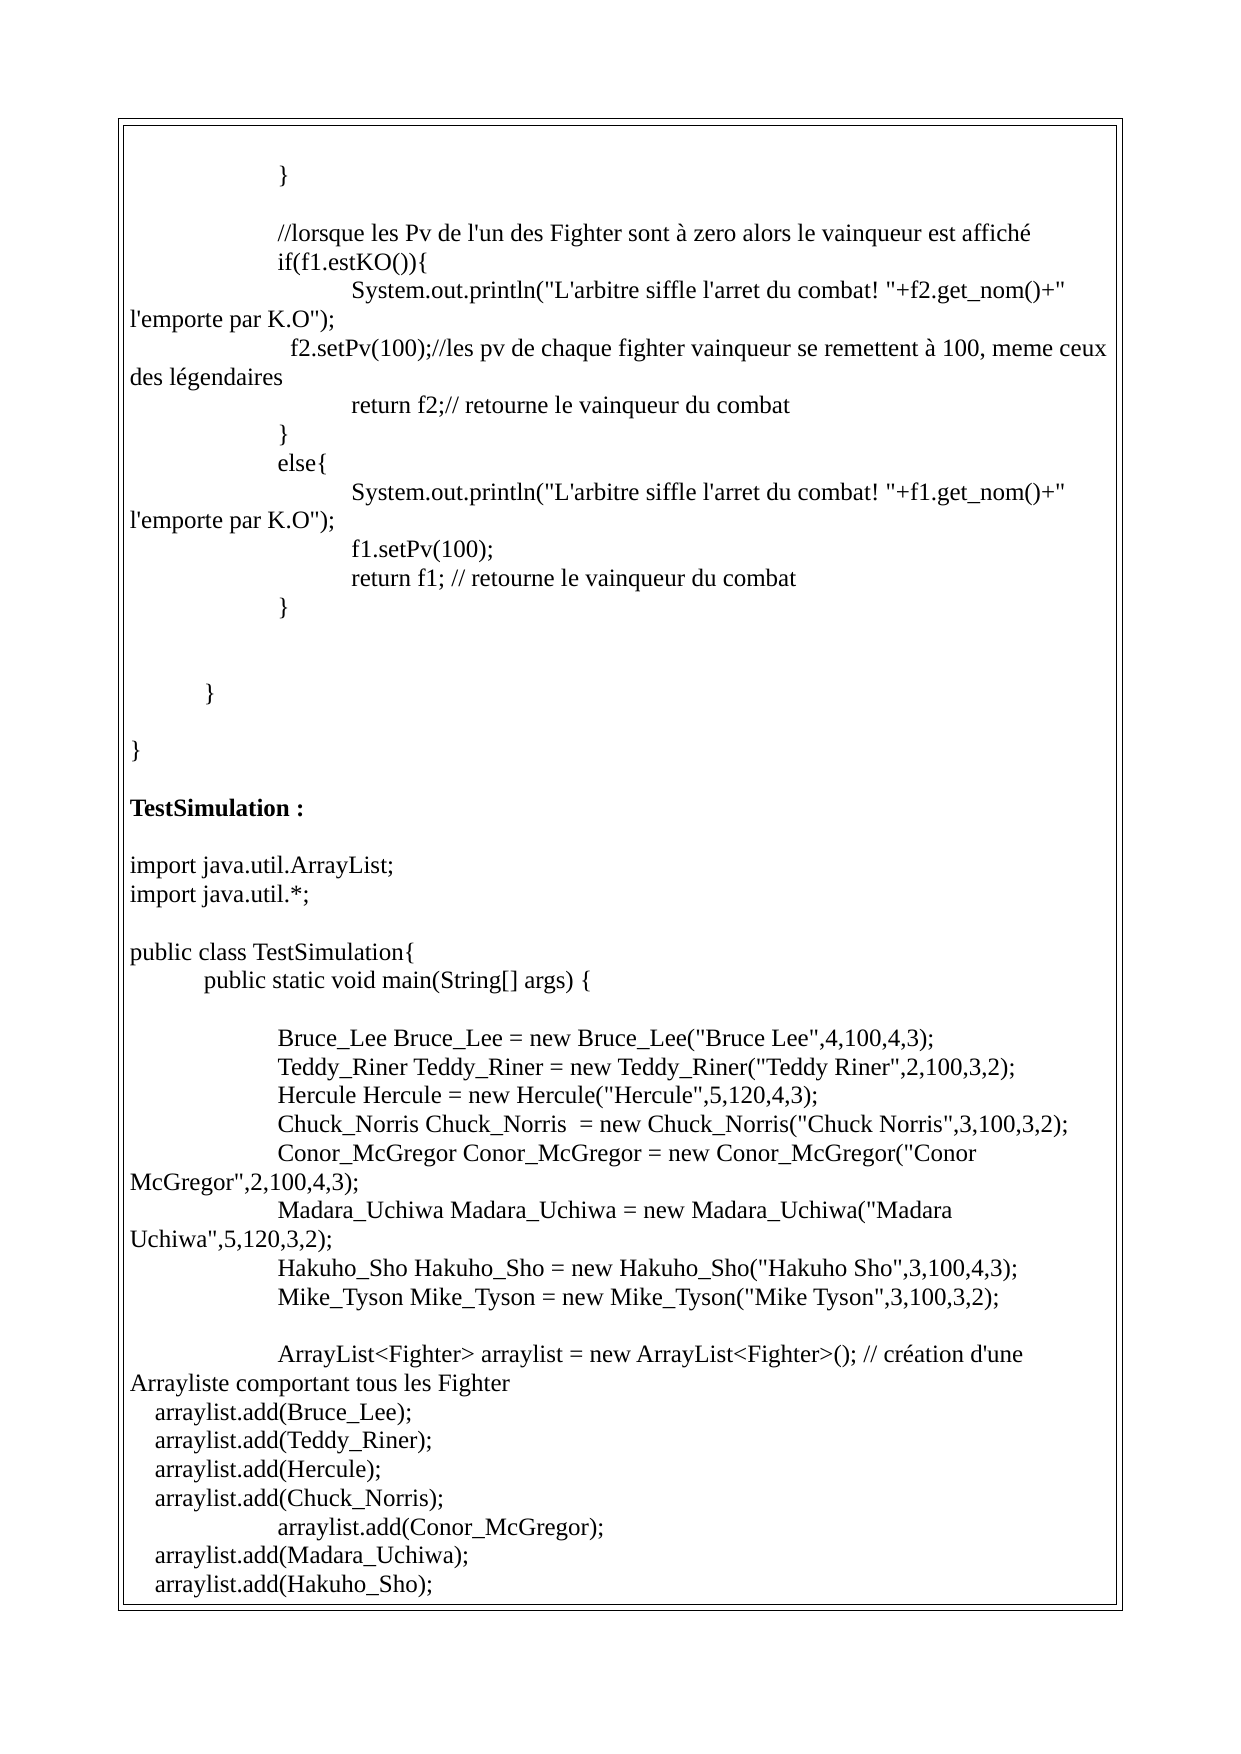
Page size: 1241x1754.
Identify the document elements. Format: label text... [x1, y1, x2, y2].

table_header } //lorsque les Pv de l'un des Fighter sont à zero alors le vainqueur est affiché if(f1.estKO()){ System.out.println("L'arbitre siffle l'arret du combat! "+f2.get_nom()+" l'emporte par K.O"); f2.setPv(100);//les pv de chaque fighter vainqueur se remettent à 100, meme ceux des légendaires return f2;// retourne le vainqueur du combat } else{ System.out.println("L'arbitre siffle l'arret du combat! "+f1.get_nom()+" l'emporte par K.O"); f1.setPv(100); return f1; // retourne le vainqueur du combat } } } TestSimulation : import java.util.ArrayList; import java.util.*; public class TestSimulation{ public static void main(String[] args) { Bruce_Lee Bruce_Lee = new Bruce_Lee("Bruce Lee",4,100,4,3); Teddy_Riner Teddy_Riner = new Teddy_Riner("Teddy Riner",2,100,3,2); Hercule Hercule = new Hercule("Hercule",5,120,4,3); Chuck_Norris Chuck_Norris = new Chuck_Norris("Chuck Norris",3,100,3,2); Conor_McGregor Conor_McGregor = new Conor_McGregor("Conor McGregor",2,100,4,3); Madara_Uchiwa Madara_Uchiwa = new Madara_Uchiwa("Madara Uchiwa",5,120,3,2); Hakuho_Sho Hakuho_Sho = new Hakuho_Sho("Hakuho Sho",3,100,4,3); Mike_Tyson Mike_Tyson = new Mike_Tyson("Mike Tyson",3,100,3,2); ArrayList<Fighter> arraylist = new ArrayList<Fighter>(); // création d'une Arrayliste comportant tous les Fighter arraylist.add(Bruce_Lee); arraylist.add(Teddy_Riner); arraylist.add(Hercule); arraylist.add(Chuck_Norris); arraylist.add(Conor_McGregor); arraylist.add(Madara_Uchiwa); arraylist.add(Hakuho_Sho); [124, 126, 1116, 1604]
table_header Copier / coller vos classes et interfaces à partir d'ici : [119, 119, 1122, 1610]
